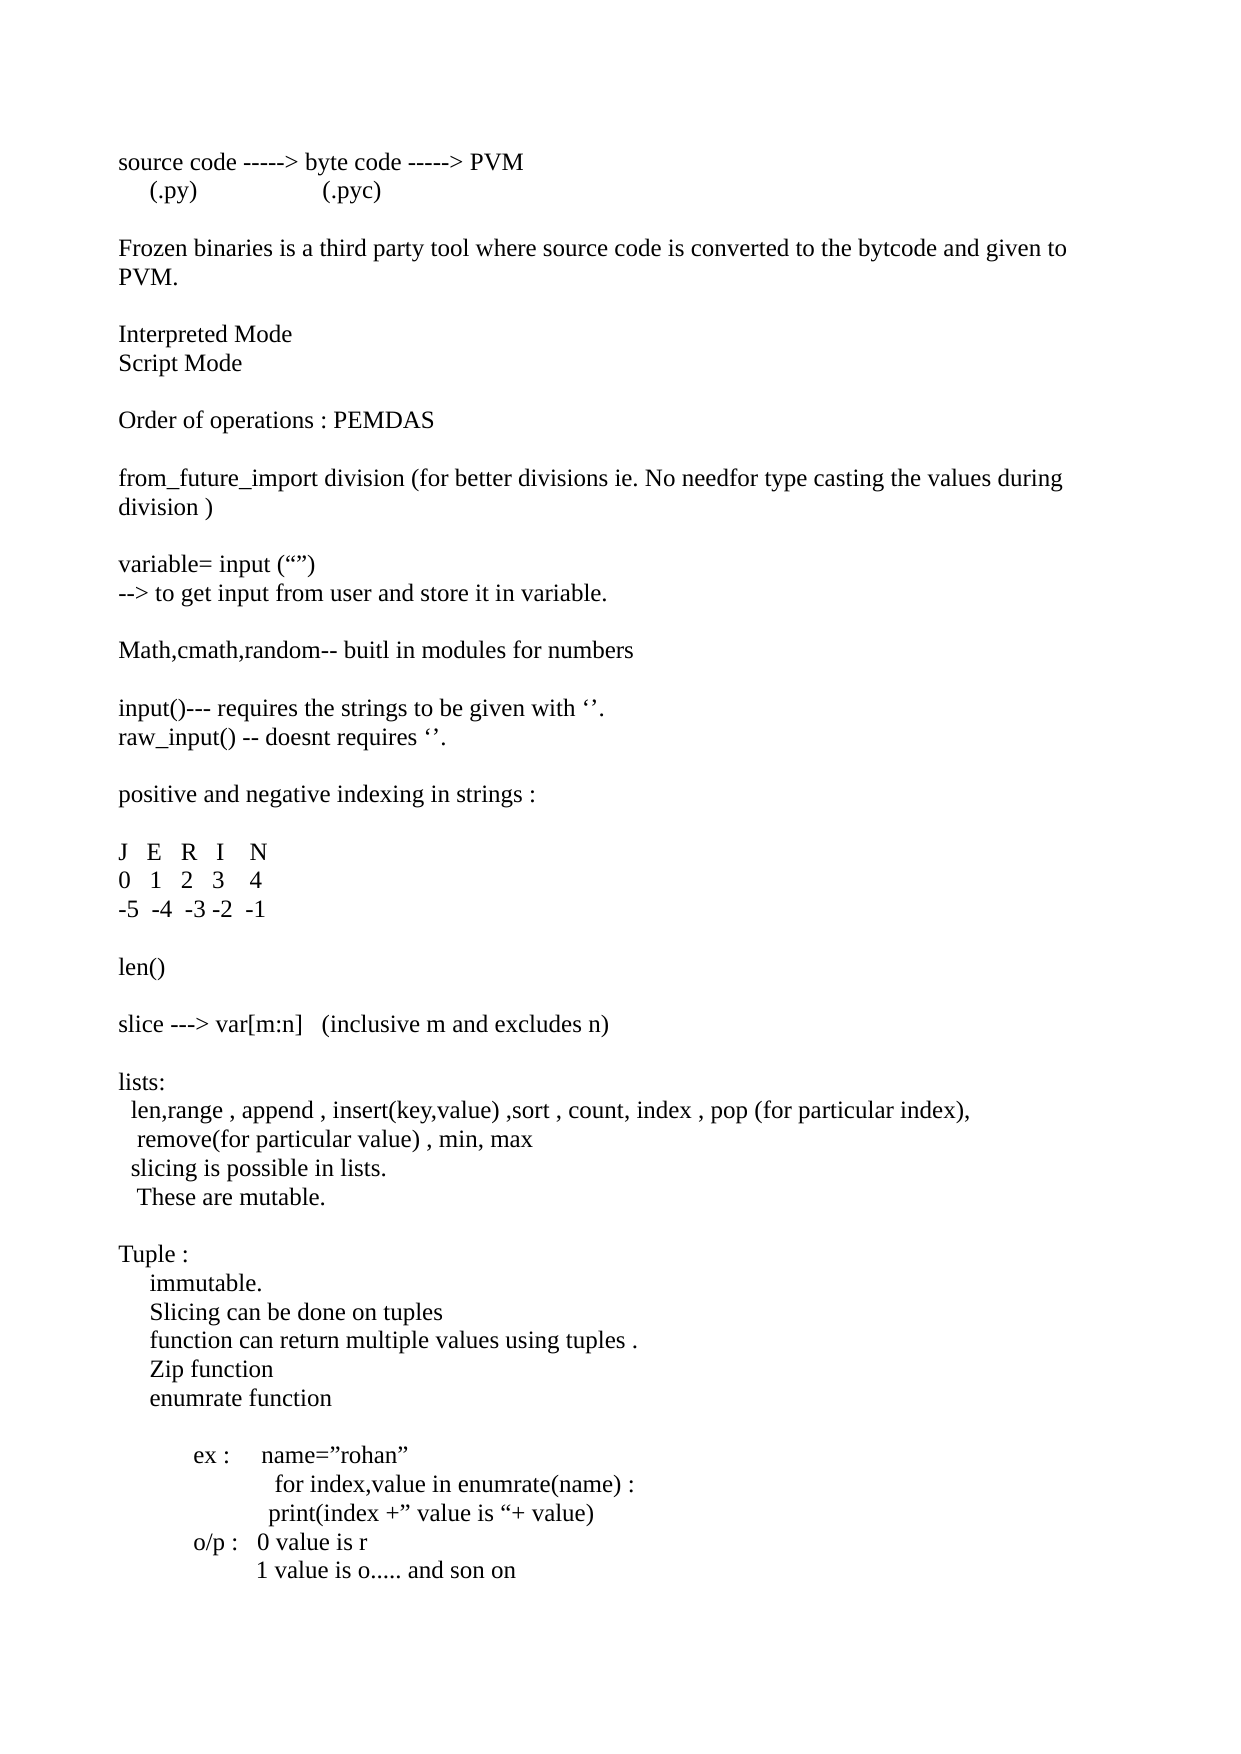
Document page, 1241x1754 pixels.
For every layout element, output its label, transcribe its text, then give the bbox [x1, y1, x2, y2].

text J E R I N [118, 837, 1122, 866]
text (.py) (.pyc) [118, 176, 1122, 204]
text 1 value is o..... and son on [118, 1556, 1122, 1584]
text source code -----> byte code -----> PVM [118, 147, 1122, 176]
text slice ---> var[m:n] (inclusive m and excludes n) [118, 1009, 1122, 1038]
text len,range , append , insert(key,value) ,sort , count, index , pop (for particular index), [118, 1096, 1122, 1124]
text enumrate function [118, 1383, 1122, 1412]
text -5 -4 -3 -2 -1 [118, 894, 1122, 923]
text function can return multiple values using tuples . [118, 1326, 1122, 1354]
text immutable. [118, 1268, 1122, 1297]
text print(index +” value is “+ value) [118, 1498, 1122, 1527]
text Order of operations : PEMDAS [118, 406, 1122, 434]
text lists: [118, 1067, 1122, 1096]
text slicing is possible in lists. [118, 1153, 1122, 1182]
text input()--- requires the strings to be given with ‘’. [118, 693, 1122, 722]
text Interpreted Mode [118, 319, 1122, 348]
text Script Mode [118, 348, 1122, 377]
text Math,cmath,random-- buitl in modules for numbers [118, 636, 1122, 664]
text Zip function [118, 1354, 1122, 1383]
text remove(for particular value) , min, max [118, 1124, 1122, 1153]
text positive and negative indexing in strings : [118, 779, 1122, 808]
text Slicing can be done on tuples [118, 1297, 1122, 1326]
text variable= input (“”) [118, 549, 1122, 578]
text ex : name=”rohan” [118, 1441, 1122, 1469]
text len() [118, 952, 1122, 981]
text from_future_import division (for better divisions ie. No needfor type casting the values during division ) [118, 463, 1122, 521]
text 0 1 2 3 4 [118, 866, 1122, 894]
text Tuple : [118, 1239, 1122, 1268]
text Frozen binaries is a third party tool where source code is converted to the bytcode and given to PVM. [118, 233, 1122, 291]
text These are mutable. [118, 1182, 1122, 1211]
text o/p : 0 value is r [118, 1527, 1122, 1556]
text --> to get input from user and store it in variable. [118, 578, 1122, 607]
text raw_input() -- doesnt requires ‘’. [118, 722, 1122, 751]
text for index,value in enumrate(name) : [118, 1469, 1122, 1498]
